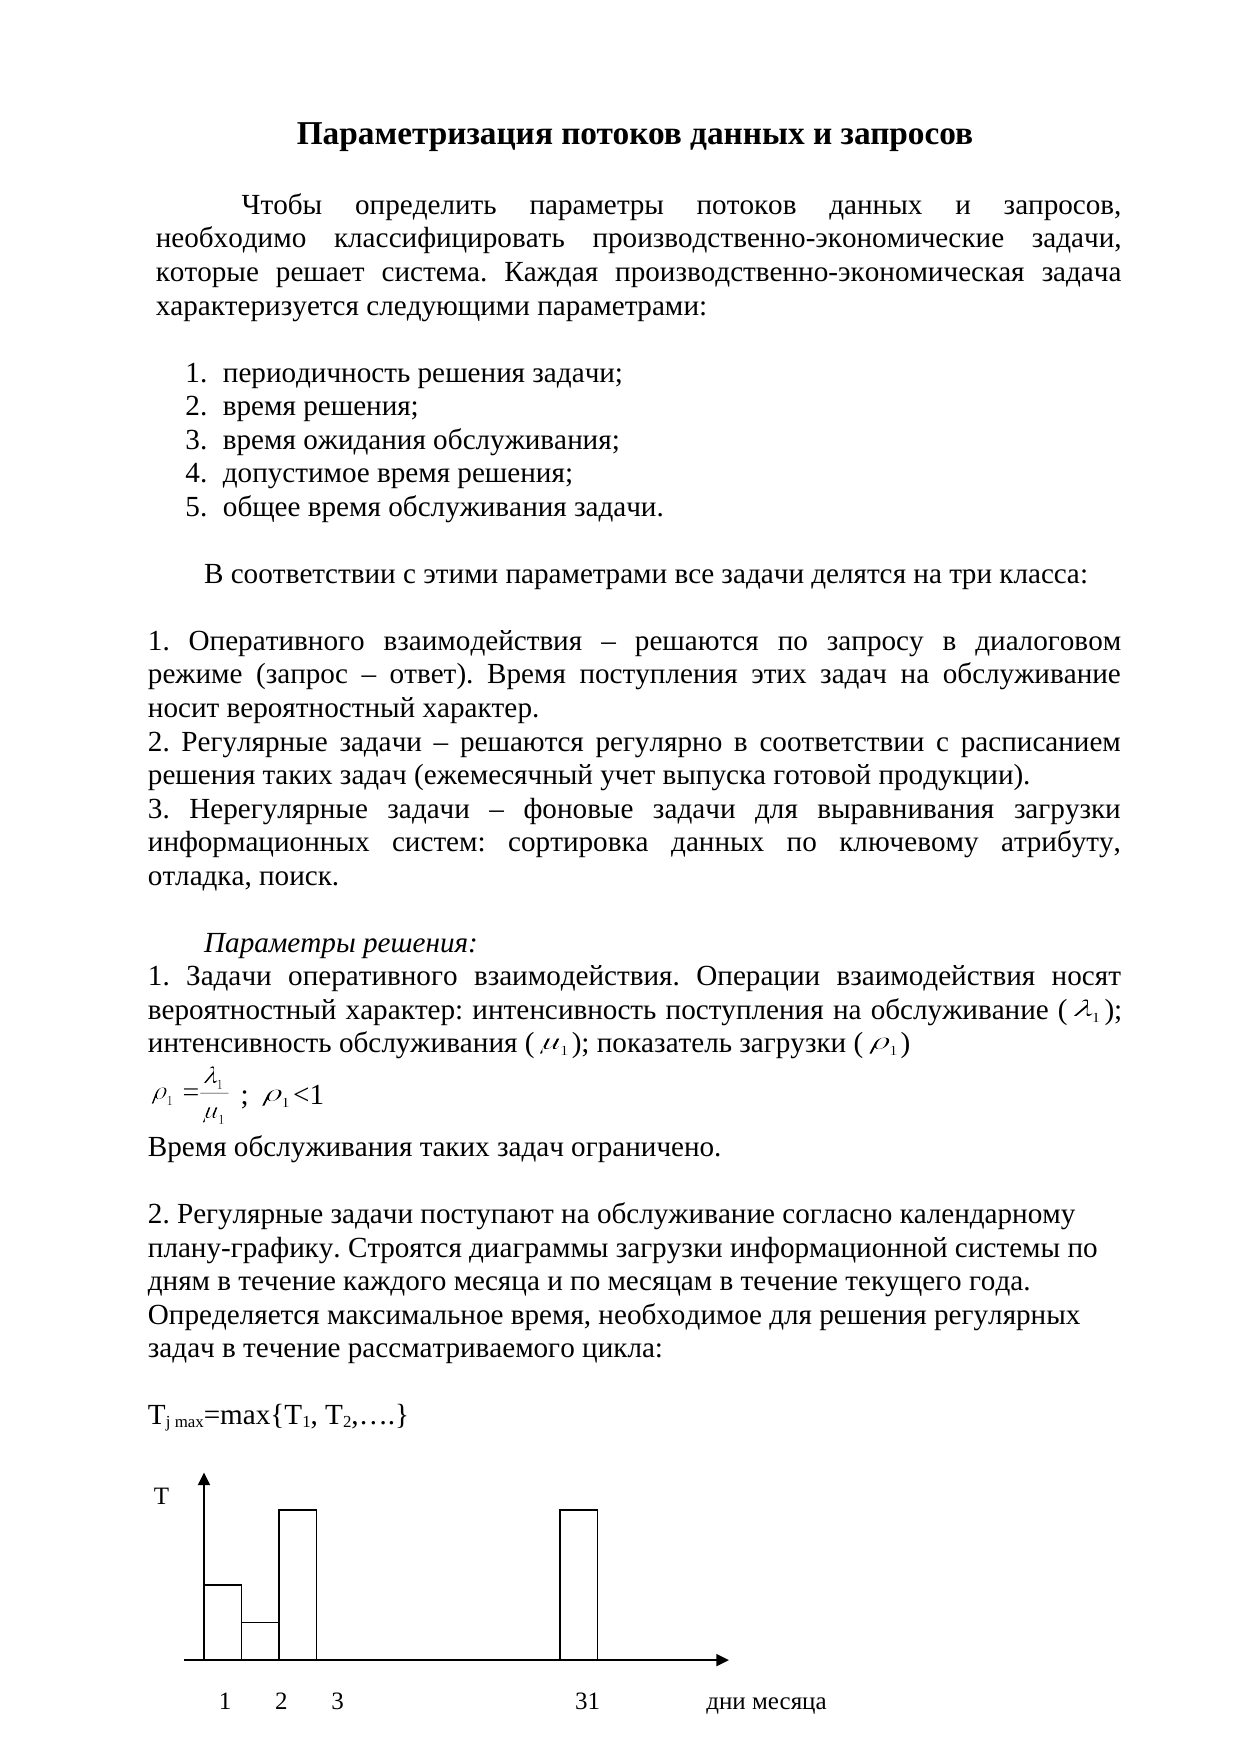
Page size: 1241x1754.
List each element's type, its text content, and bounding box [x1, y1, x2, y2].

text 1. Задачи оперативного взаимодействия. Операции взаимодействия носят вероятностный характер: интенсивность поступления на обслуживание (); интенсивность обслуживания (); показатель загрузки () [148, 958, 1122, 1059]
text В соответствии с этими параметрами все задачи делятся на три класса: [148, 556, 1122, 589]
text Чтобы определить параметры потоков данных и запросов, необходимо классифицировать производственно-экономические задачи, которые решает система. Каждая производственно-экономическая задача характеризуется следующими параметрами: [156, 187, 1122, 321]
list допустимое время решения; [185, 455, 1122, 489]
text Tj max=max{T1, T2,….} [148, 1397, 1122, 1431]
text 3. Нерегулярные задачи – фоновые задачи для выравнивания загрузки информационных систем: сортировка данных по ключевому атрибуту, отладка, поиск. [148, 791, 1122, 891]
text 1. Оперативного взаимодействия – решаются по запросу в диалоговом режиме (запрос – ответ). Время поступления этих задач на обслуживание носит вероятностный характер. [148, 623, 1122, 724]
text 2. Регулярные задачи – решаются регулярно в соответствии с расписанием решения таких задач (ежемесячный учет выпуска готовой продукции). [148, 724, 1122, 791]
subtitle Параметризация потоков данных и запросов [148, 114, 1122, 152]
text Время обслуживания таких задач ограничено. [148, 1129, 1122, 1163]
list время решения; [185, 388, 1122, 422]
list периодичность решения задачи; [185, 355, 1122, 388]
text Параметры решения: [148, 925, 1122, 958]
text ; <1 [148, 1059, 1122, 1129]
text 2. Регулярные задачи поступают на обслуживание согласно календарному плану-графику. Строятся диаграммы загрузки информационной системы по дням в течение каждого месяца и по месяцам в течение текущего года. Определяется максимальное время, необходимое для решения регулярных задач в течение рассматриваемого цикла: [148, 1196, 1122, 1364]
list общее время обслуживания задачи. [185, 489, 1122, 522]
list время ожидания обслуживания; [185, 422, 1122, 455]
